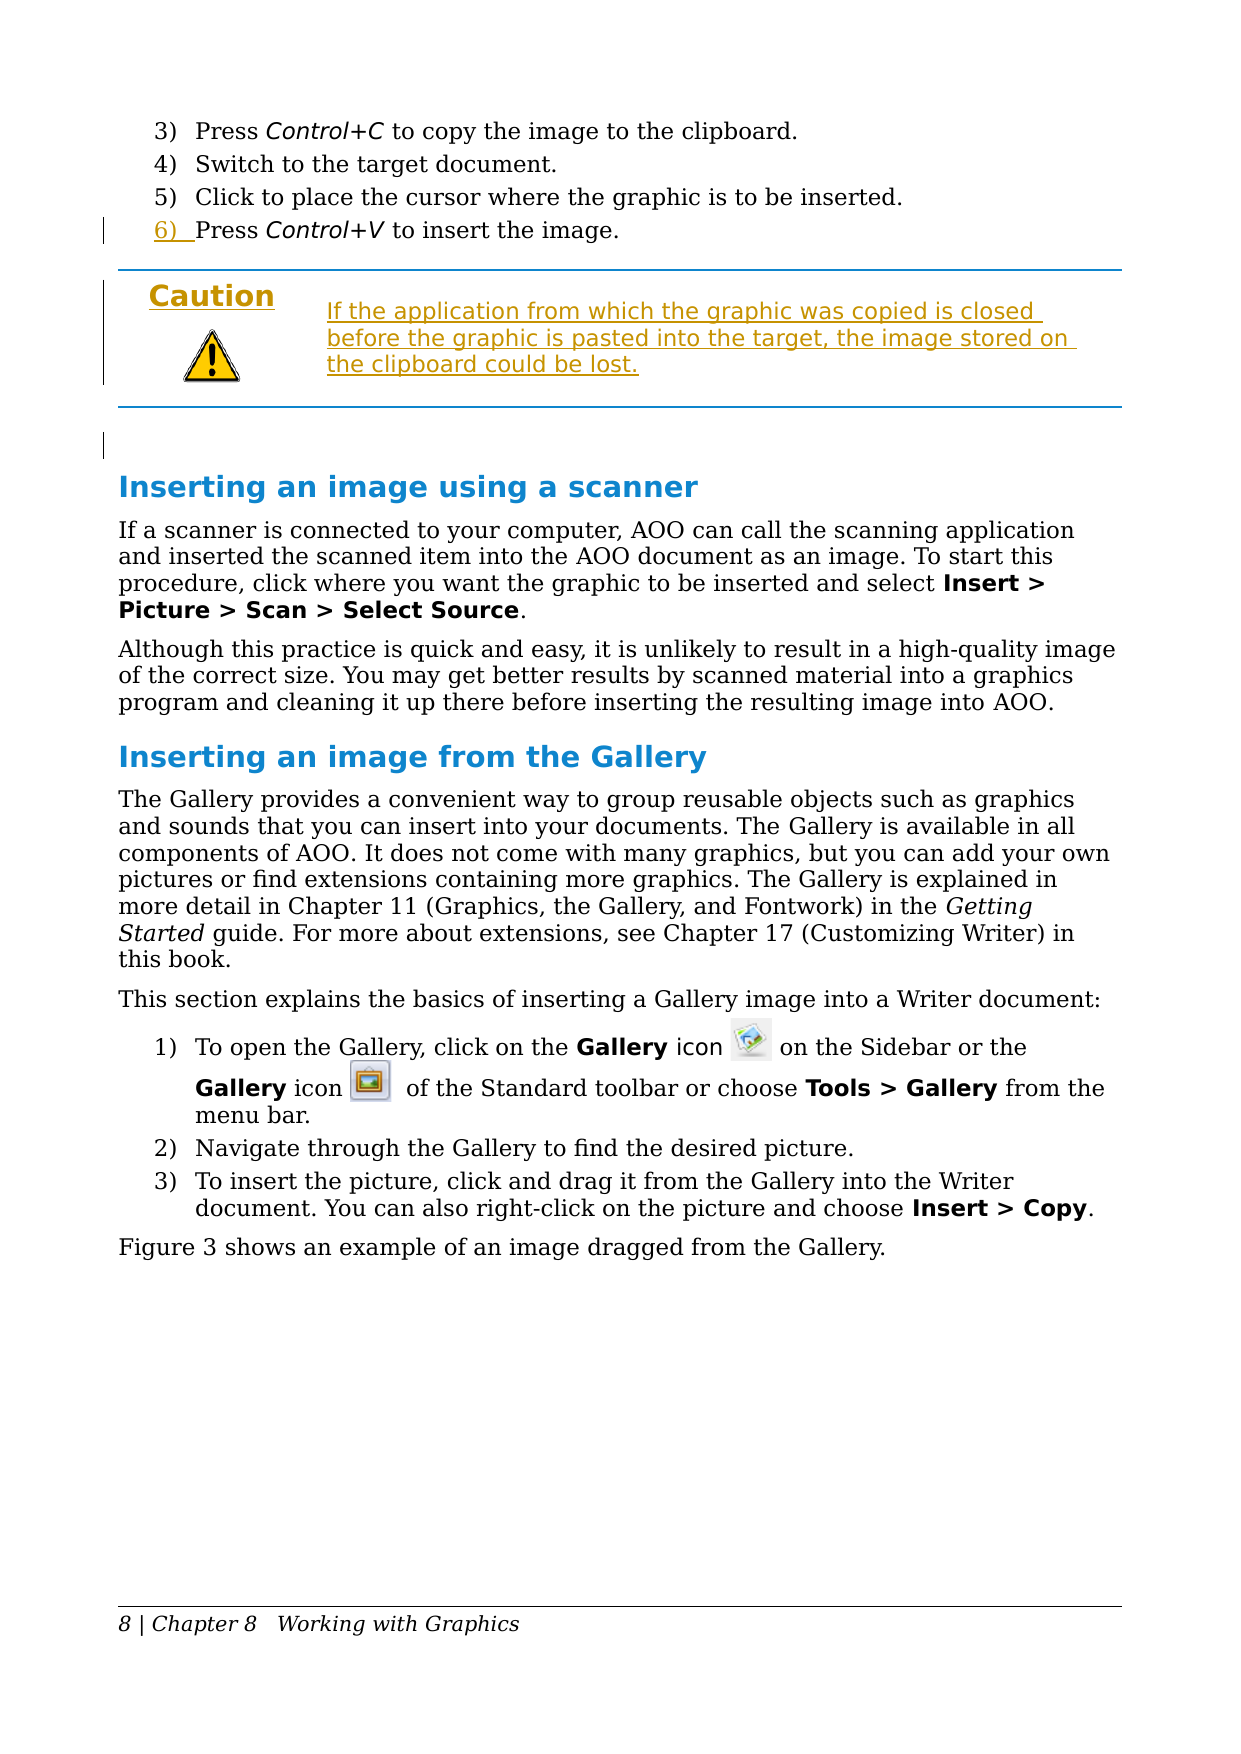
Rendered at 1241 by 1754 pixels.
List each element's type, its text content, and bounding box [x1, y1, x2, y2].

text The Gallery provides a convenient way to group reusable objects such as graphics and sounds that you can insert into your documents. The Gallery is available in all components of AOO. It does not come with many graphics, but you can add your own pictures or find extensions containing more graphics. The Gallery is explained in more detail in Chapter 11 (Graphics, the Gallery, and Fontwork) in the Getting Started guide. For more about extensions, see Chapter 17 (Customizing Writer) in this book. [118, 787, 1122, 973]
list To insert the picture, click and drag it from the Gallery into the Writer document. You can also right-click on the picture and choose Insert > Copy. [177, 1168, 1122, 1221]
picture [179, 325, 244, 386]
list Press Control+C to copy the image to the clipboard. [177, 118, 1122, 145]
list This section explains the basics of inserting a Gallery image into a Writer document: [118, 986, 1122, 1012]
text Figure 3 shows an example of an image dragged from the Gallery. [118, 1234, 1122, 1261]
text If a scanner is connected to your computer, AOO can call the scanning application and inserted the scanned item into the AOO document as an image. To start this procedure, click where you want the graphic to be inserted and select Insert > Picture > Scan > Select Source. [118, 517, 1122, 623]
table_header If the application from which the graphic was copied is closed before the graphic is pasted into the target, the image stored on the clipboard could be lost. [305, 271, 1122, 406]
list Click to place the cursor where the graphic is to be inserted. [177, 184, 1122, 211]
list Press Control+V to insert the image. [177, 217, 1122, 244]
subtitle Inserting an image from the Gallery [118, 740, 1122, 774]
picture [350, 1060, 392, 1102]
picture [730, 1018, 772, 1061]
list Navigate through the Gallery to find the desired picture. [177, 1135, 1122, 1162]
subtitle Inserting an image using a scanner [118, 470, 1122, 504]
list To open the Gallery, click on the Gallery icon on the Sidebar or the Gallery icon of the Standard toolbar or choose Tools > Gallery from the menu bar. [177, 1019, 1122, 1129]
table_header Caution [118, 271, 305, 406]
text Although this practice is quick and easy, it is unlikely to result in a high-quality image of the correct size. You may get better results by scanned material into a graphics program and cleaning it up there before inserting the resulting image into AOO. [118, 636, 1122, 716]
list Switch to the target document. [177, 151, 1122, 178]
